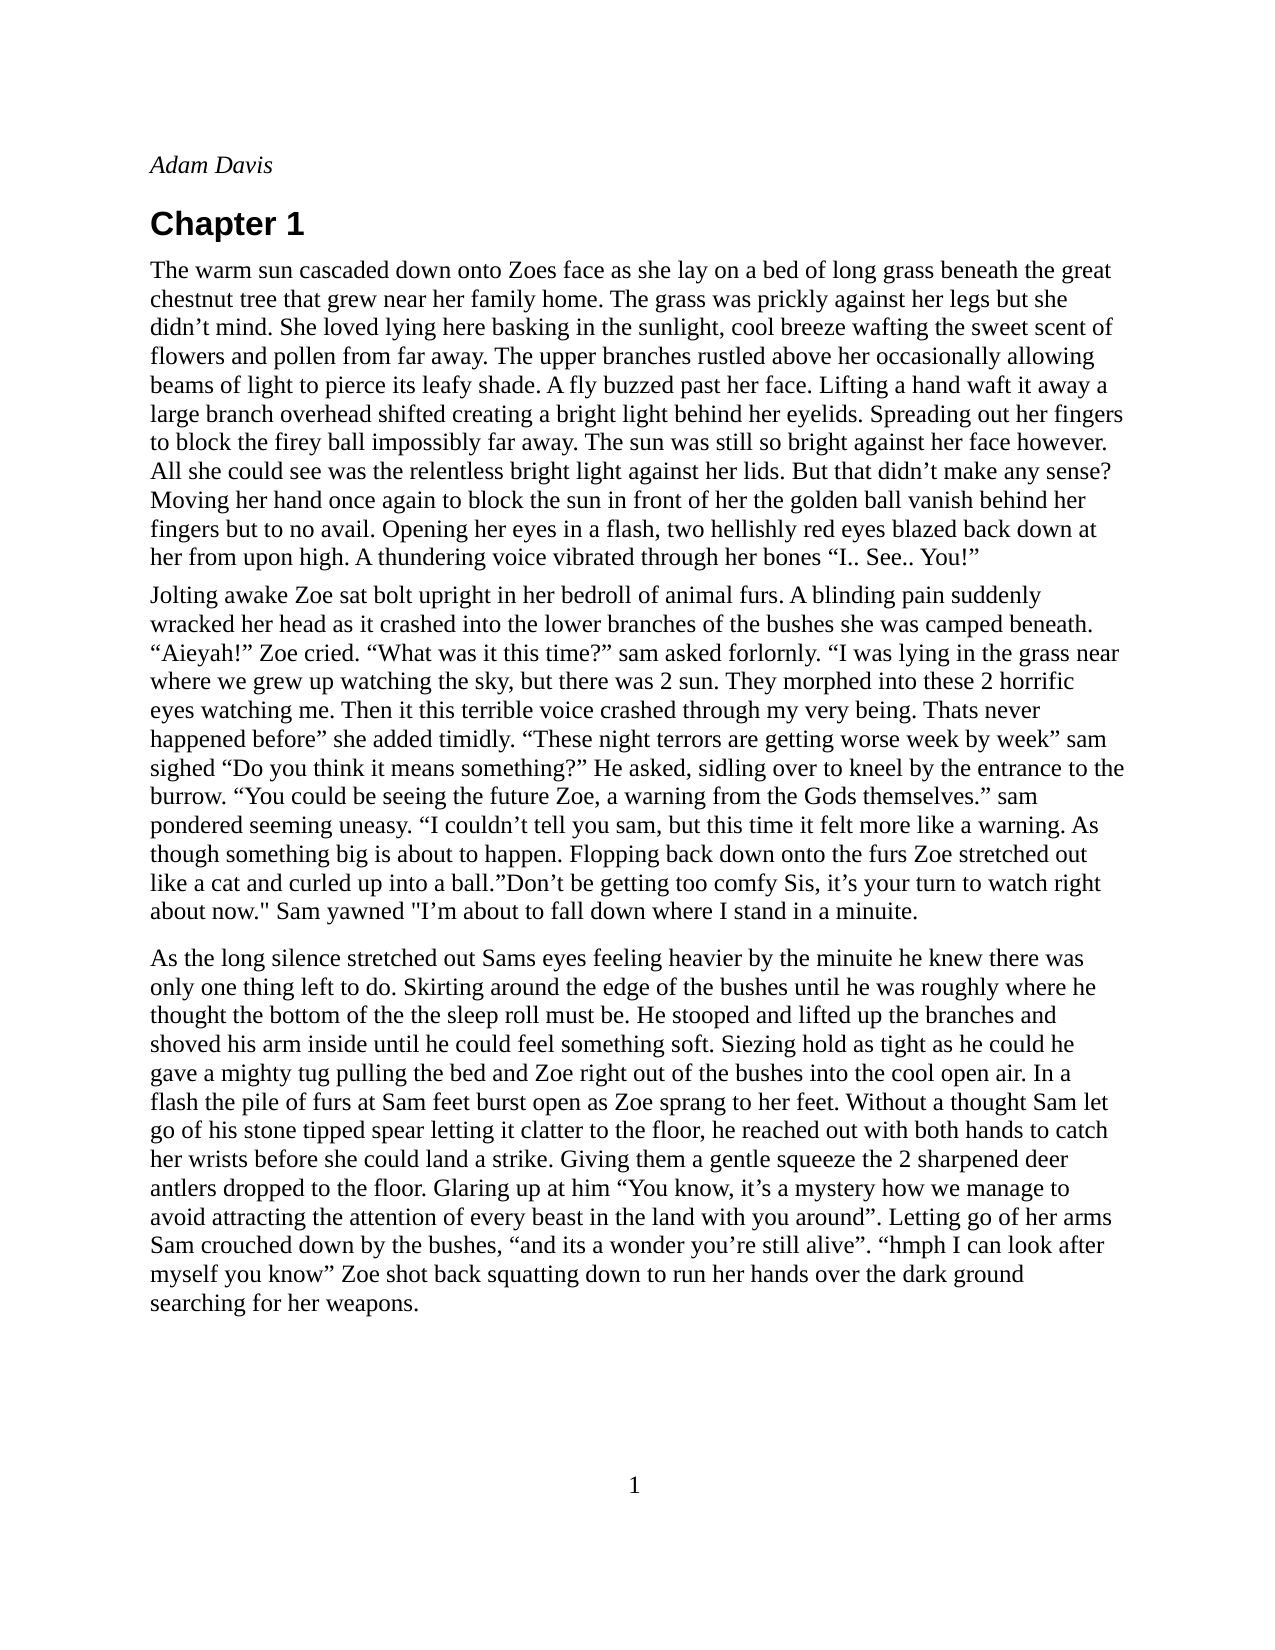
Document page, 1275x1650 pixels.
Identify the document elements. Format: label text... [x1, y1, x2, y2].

subtitle Chapter 1 [150, 204, 1125, 242]
text As the long silence stretched out Sams eyes feeling heavier by the minuite he knew there was only one thing left to do. Skirting around the edge of the bushes until he was roughly where he thought the bottom of the the sleep roll must be. He stooped and lifted up the branches and shoved his arm inside until he could feel something soft. Siezing hold as tight as he could he gave a mighty tug pulling the bed and Zoe right out of the bushes into the cool open air. In a flash the pile of furs at Sam feet burst open as Zoe sprang to her feet. Without a thought Sam let go of his stone tipped spear letting it clatter to the floor, he reached out with both hands to catch her wrists before she could land a strike. Giving them a gentle squeeze the 2 sharpened deer antlers dropped to the floor. Glaring up at him “You know, it’s a mystery how we manage to avoid attracting the attention of every beast in the land with you around”. Letting go of her arms Sam crouched down by the bushes, “and its a wonder you’re still alive”. “hmph I can look after myself you know” Zoe shot back squatting down to run her hands over the dark ground searching for her weapons. [150, 943, 1125, 1317]
text Jolting awake Zoe sat bolt upright in her bedroll of animal furs. A blinding pain suddenly wracked her head as it crashed into the lower branches of the bushes she was camped beneath. “Aieyah!” Zoe cried. “What was it this time?” sam asked forlornly. “I was lying in the grass near where we grew up watching the sky, but there was 2 sun. They morphed into these 2 horrific eyes watching me. Then it this terrible voice crashed through my very being. Thats never happened before” she added timidly. “These night terrors are getting worse week by week” sam sighed “Do you think it means something?” He asked, sidling over to kneel by the entrance to the burrow. “You could be seeing the future Zoe, a warning from the Gods themselves.” sam pondered seeming uneasy. “I couldn’t tell you sam, but this time it felt more like a warning. As though something big is about to happen. Flopping back down onto the furs Zoe stretched out like a cat and curled up into a ball.”Don’t be getting too comfy Sis, it’s your turn to watch right about now." Sam yawned "I’m about to fall down where I stand in a minuite. [150, 580, 1125, 925]
text The warm sun cascaded down onto Zoes face as she lay on a bed of long grass beneath the great chestnut tree that grew near her family home. The grass was prickly against her legs but she didn’t mind. She loved lying here basking in the sunlight, cool breeze wafting the sweet scent of flowers and pollen from far away. The upper branches rustled above her occasionally allowing beams of light to pierce its leafy shade. A fly buzzed past her face. Lifting a hand waft it away a large branch overhead shifted creating a bright light behind her eyelids. Spreading out her fingers to block the firey ball impossibly far away. The sun was still so bright against her face however. All she could see was the relentless bright light against her lids. But that didn’t make any sense? Moving her hand once again to block the sun in front of her the golden ball vanish behind her fingers but to no avail. Opening her eyes in a flash, two hellishly red eyes blazed back down at her from upon high. A thundering voice vibrated through her bones “I.. See.. You!” [150, 255, 1125, 571]
text Adam Davis [150, 150, 1125, 179]
